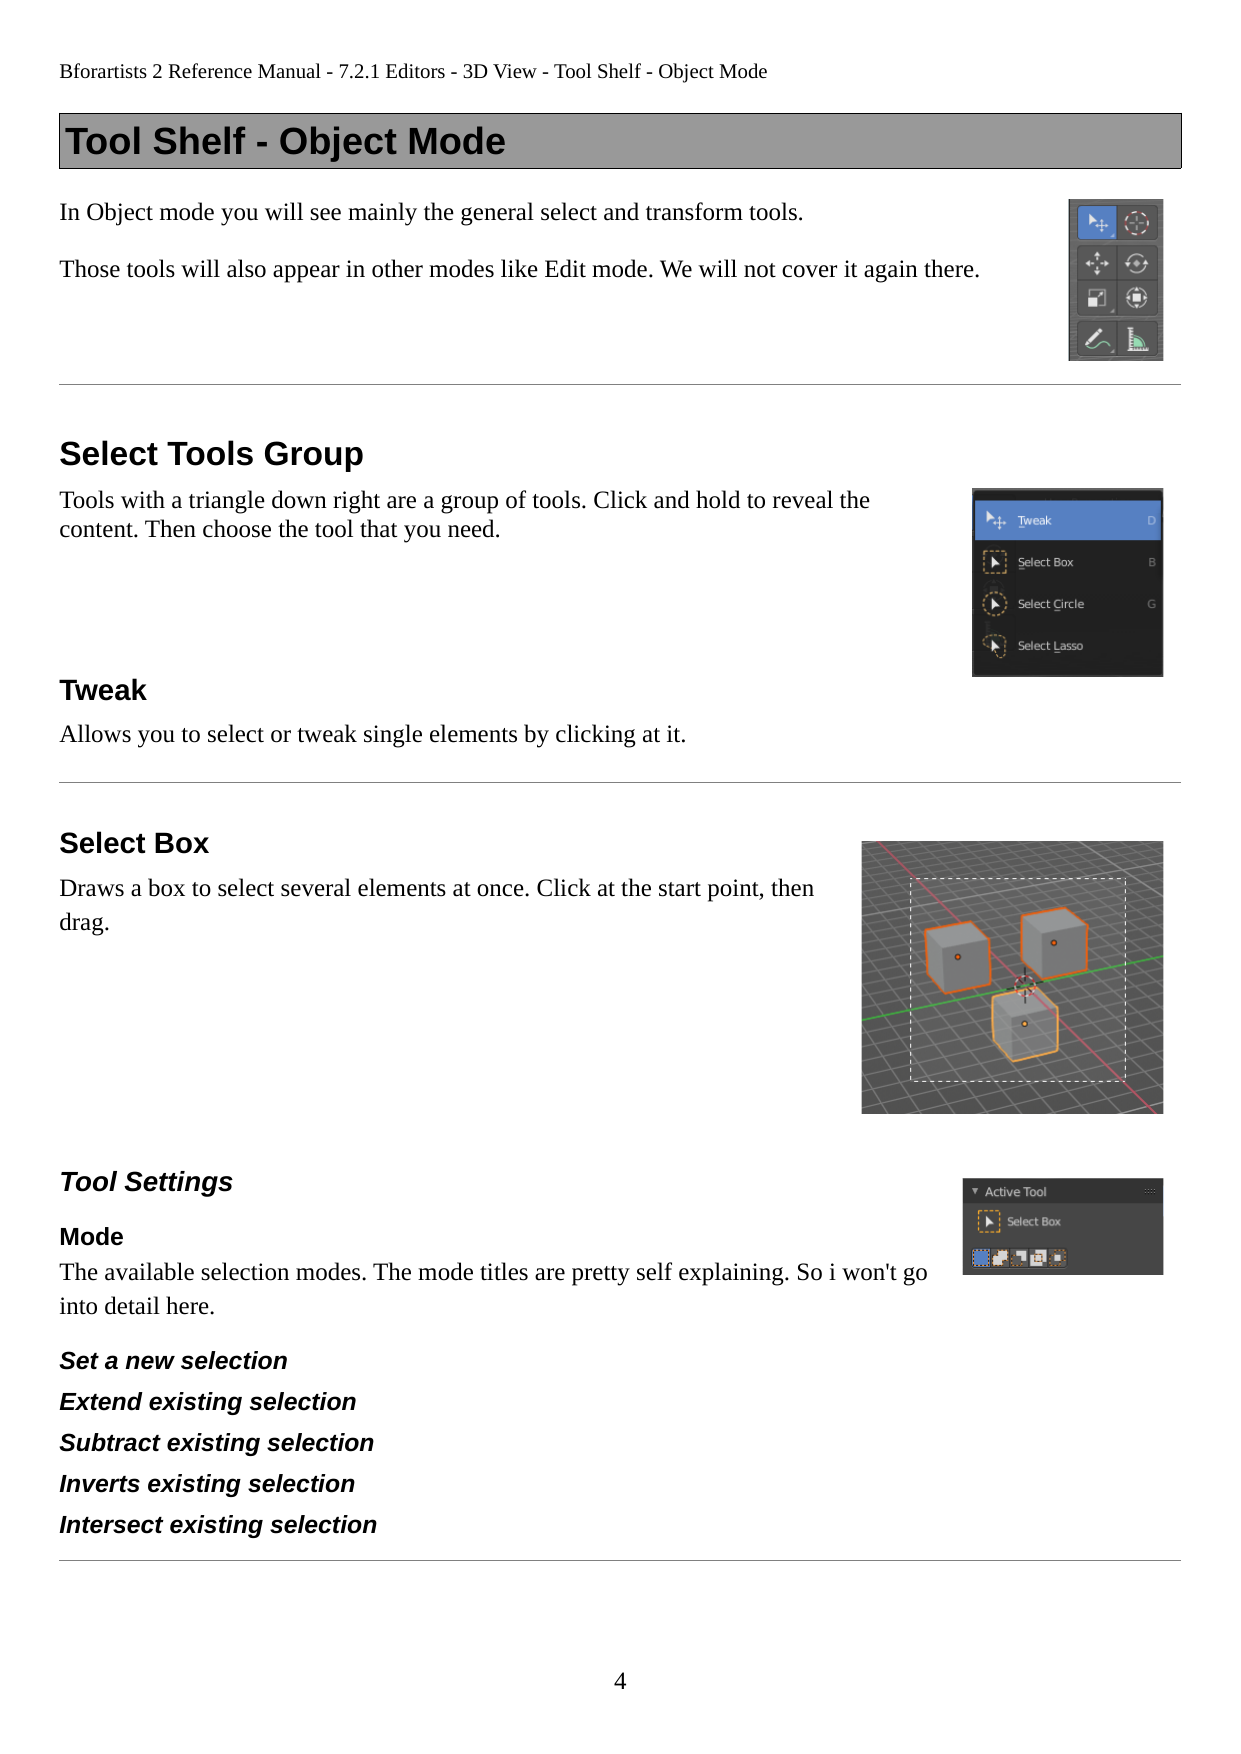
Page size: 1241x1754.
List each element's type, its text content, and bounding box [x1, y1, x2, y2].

text Tools with a triangle down right are a group of tools. Click and hold to reveal the content. Then choose the tool that you need. [59, 485, 1181, 543]
subtitle Select Box [59, 826, 1181, 860]
subtitle Set a new selection [59, 1346, 1181, 1375]
subtitle Tweak [59, 672, 1181, 706]
subtitle Inverts existing selection [59, 1469, 1181, 1498]
subtitle [1164, 1222, 1181, 1250]
text In Object mode you will see mainly the general select and transform tools. [59, 197, 1181, 225]
subtitle Extend existing selection [59, 1387, 1181, 1416]
picture [861, 841, 1164, 1114]
subtitle Tool Settings [59, 1165, 1181, 1197]
subtitle Subtract existing selection [59, 1428, 1181, 1457]
text Allows you to select or tweak single elements by clicking at it. [59, 719, 1181, 747]
text Draws a box to select several elements at once. Click at the start point, then drag. [59, 873, 861, 936]
text Those tools will also appear in other modes like Edit mode. We will not cover it again there. [59, 254, 1068, 283]
picture [962, 1178, 1164, 1275]
table_header Tool Shelf - Object Mode [60, 114, 1181, 168]
subtitle Select Tools Group [59, 434, 1181, 473]
text The available selection modes. The mode titles are pretty self explaining. So i won't go into detail here. [59, 1257, 1181, 1320]
picture [972, 488, 1164, 677]
subtitle Intersect existing selection [59, 1511, 1181, 1539]
picture [1068, 199, 1164, 361]
subtitle Mode [59, 1222, 962, 1250]
